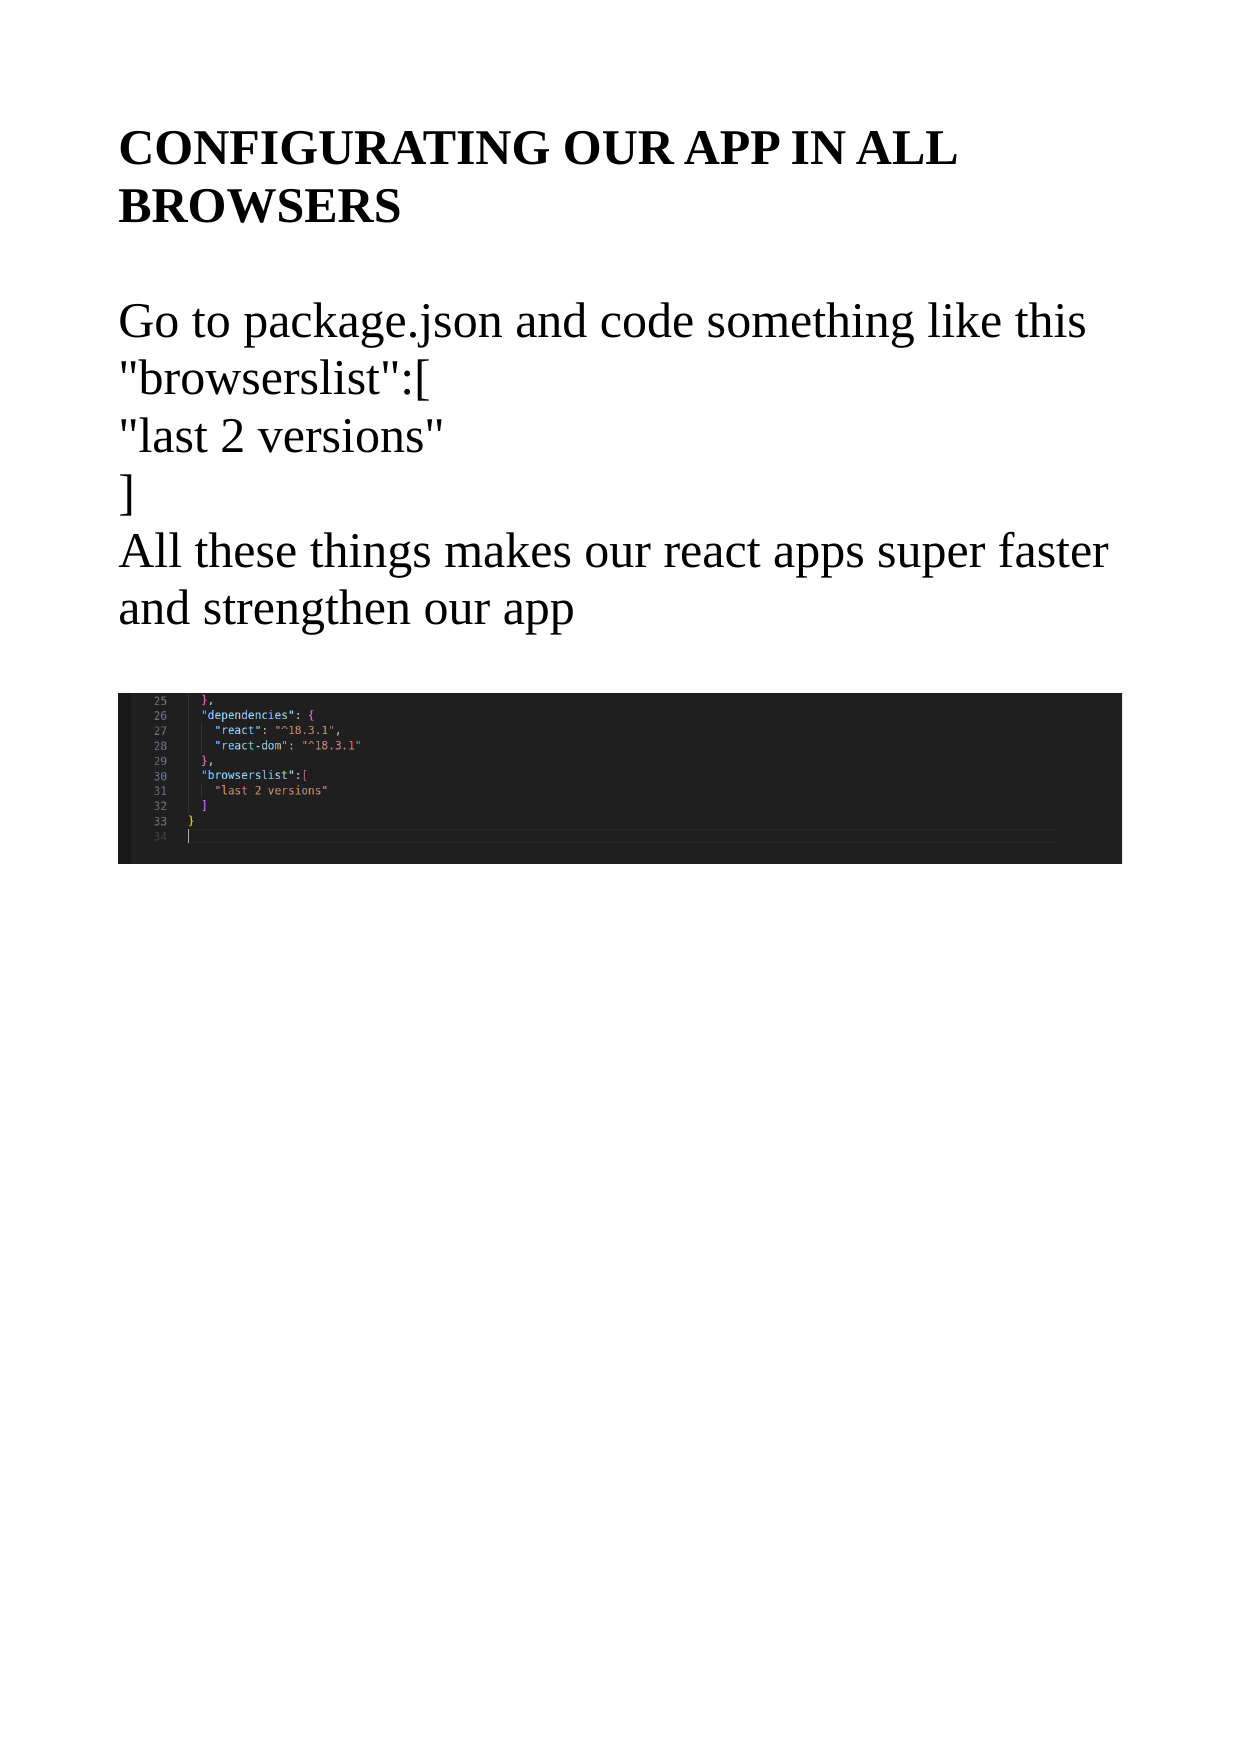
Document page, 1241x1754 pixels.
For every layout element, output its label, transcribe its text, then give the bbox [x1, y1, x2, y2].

text Go to package.json and code something like this [118, 291, 1122, 348]
text "last 2 versions" [118, 406, 1122, 463]
picture [118, 693, 1123, 864]
text All these things makes our react apps super faster and strengthen our app [118, 521, 1122, 636]
text "browserslist":[ [118, 348, 1122, 406]
text ] [118, 463, 1122, 521]
text CONFIGURATING OUR APP IN ALL BROWSERS [118, 118, 1122, 233]
